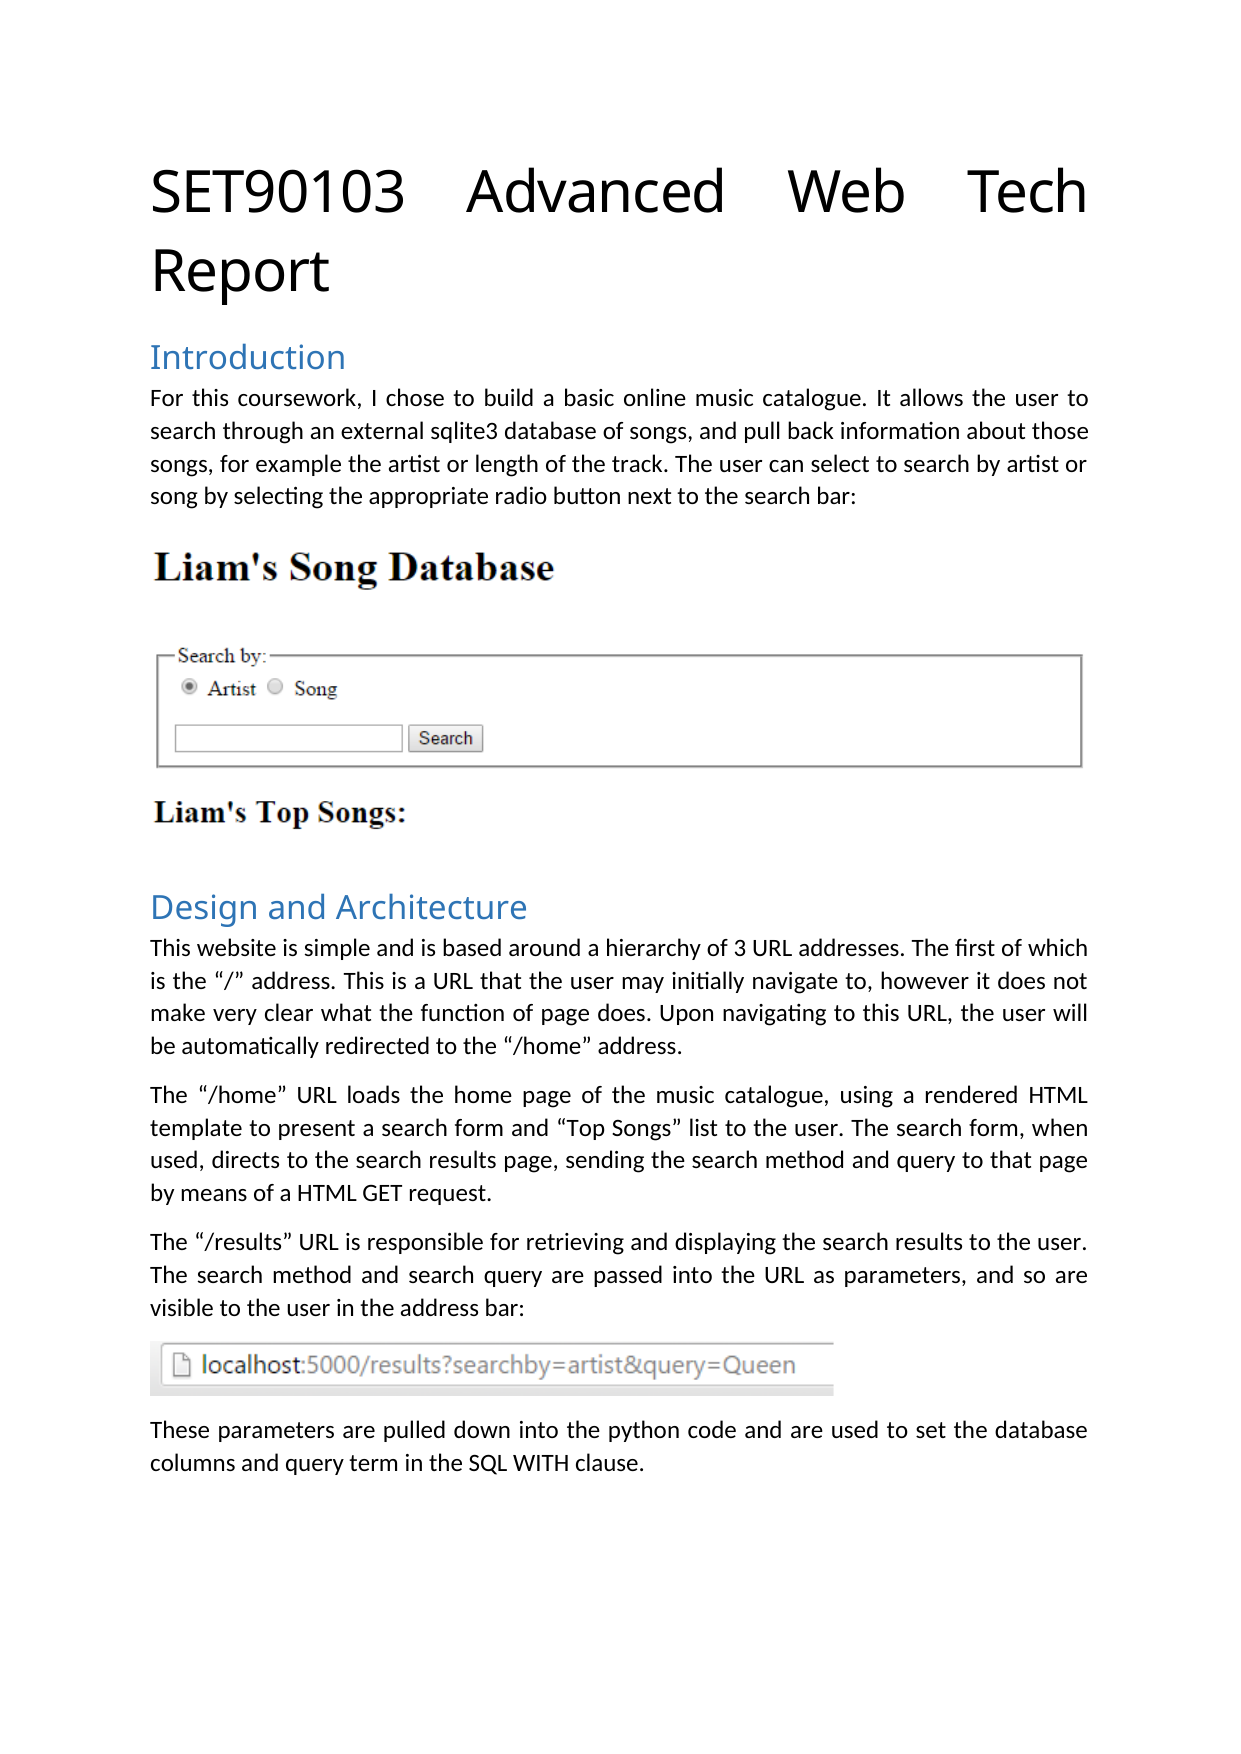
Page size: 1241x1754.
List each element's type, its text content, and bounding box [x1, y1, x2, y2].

text This website is simple and is based around a hierarchy of 3 URL addresses. The first of which is the “/” address. This is a URL that the user may initially navigate to, however it does not make very clear what the function of page does. Upon navigating to this URL, the user will be automatically redirected to the “/home” address. [150, 932, 1090, 1061]
text The “/home” URL loads the home page of the music catalogue, using a rendered HTML template to present a search form and “Top Songs” list to the user. The search form, when used, directs to the search results page, sending the search method and query to that page by means of a HTML GET request. [150, 1079, 1090, 1208]
text These parameters are pulled down into the python code and are used to set the database columns and query term in the SQL WITH clause. [150, 1414, 1090, 1477]
text For this coursework, I chose to build a basic online music catalogue. It allows the user to search through an external sqlite3 database of songs, and pull back information about those songs, for example the artist or length of the track. The user can select to search by artist or song by selecting the appropriate radio button next to the search bar: [150, 382, 1090, 511]
subtitle Design and Architecture [150, 884, 1090, 929]
subtitle Introduction [150, 334, 1090, 379]
text The “/results” URL is responsible for retrieving and displaying the search results to the user. The search method and search query are passed into the URL as parameters, and so are visible to the user in the address bar: [150, 1227, 1090, 1322]
title SET90103 Advanced Web Tech Report [150, 150, 1090, 309]
